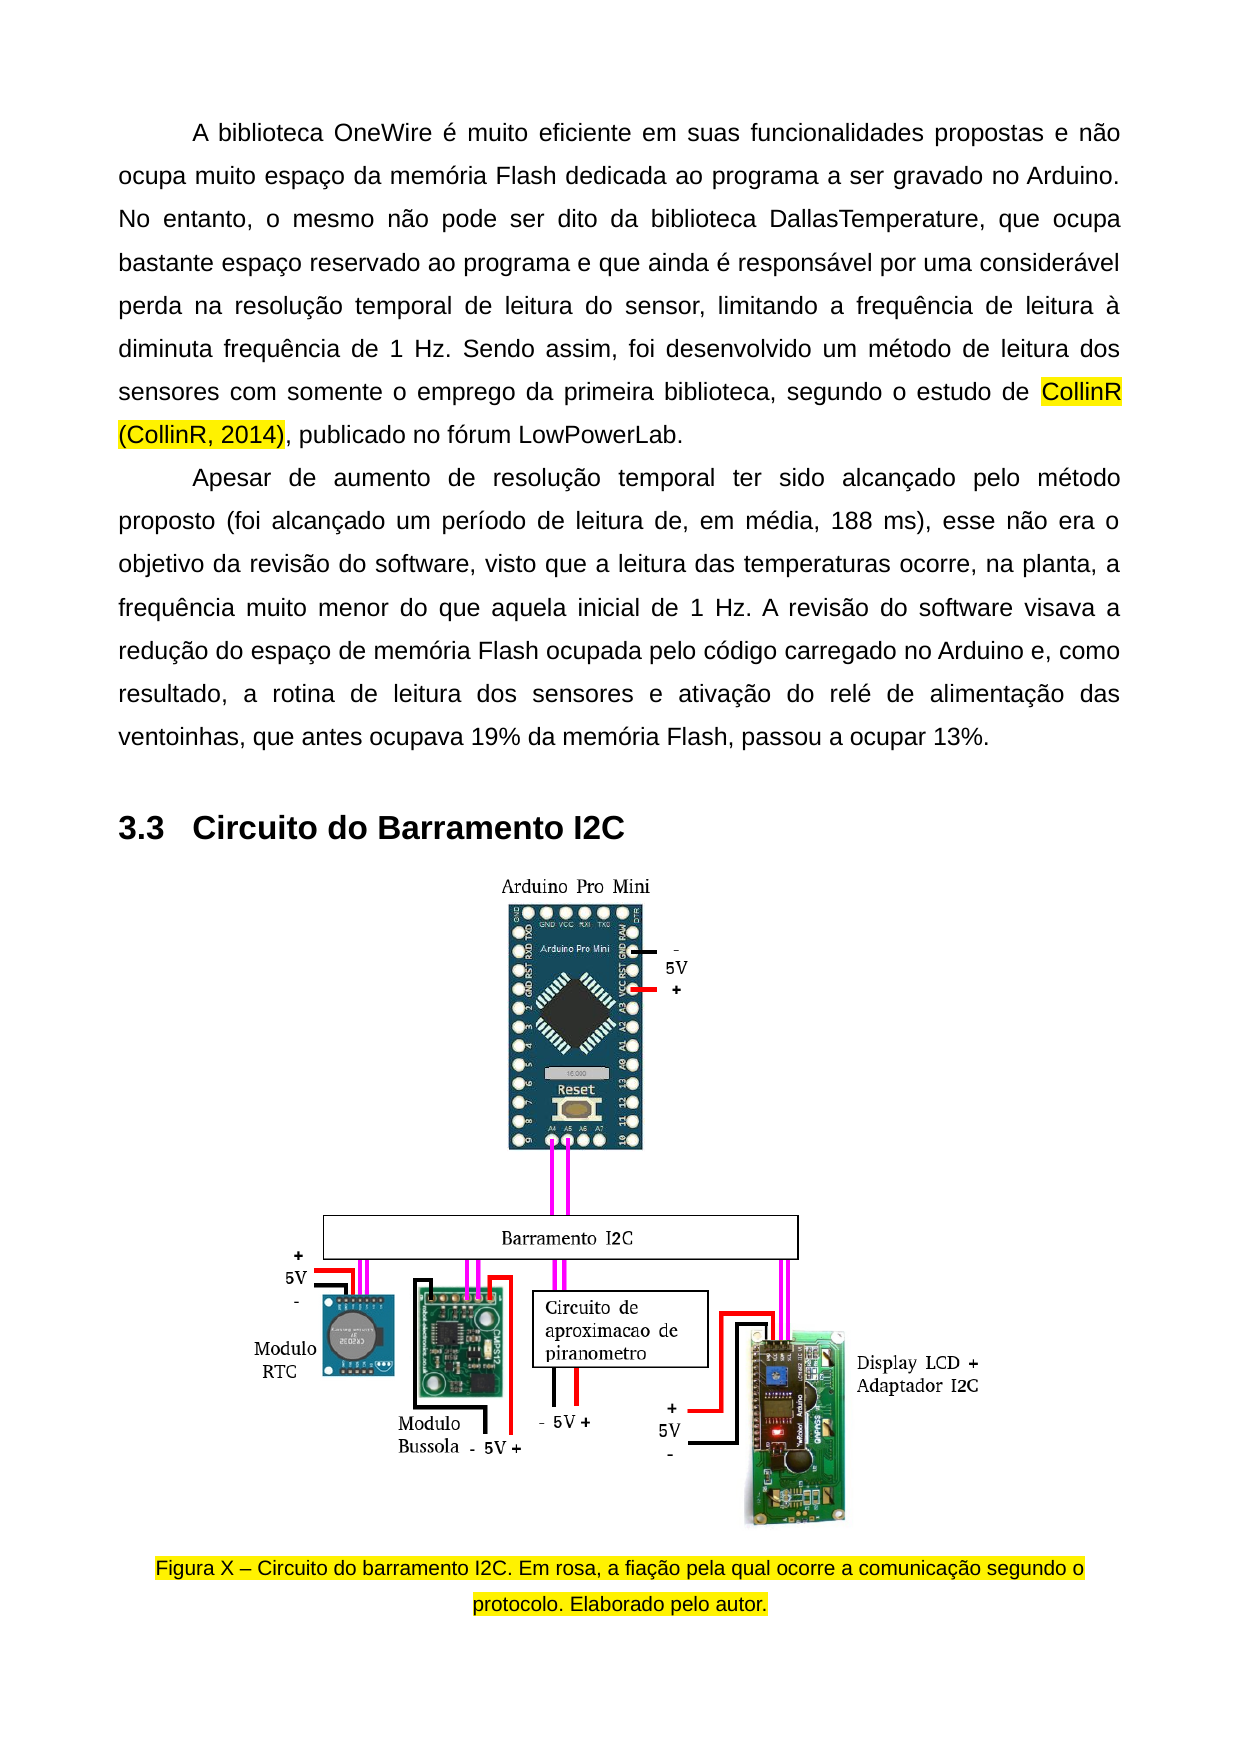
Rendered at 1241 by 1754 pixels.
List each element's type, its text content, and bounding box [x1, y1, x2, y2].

picture [252, 865, 988, 1538]
text Apesar de aumento de resolução temporal ter sido alcançado pelo método proposto (foi alcançado um período de leitura de, em média, 188 ms), esse não era o objetivo da revisão do software, visto que a leitura das temperaturas ocorre, na planta, a frequência muito menor do que aquela inicial de 1 Hz. A revisão do software visava a redução do espaço de memória Flash ocupada pelo código carregado no Arduino e, como resultado, a rotina de leitura dos sensores e ativação do relé de alimentação das ventoinhas, que antes ocupava 19% da memória Flash, passou a ocupar 13%. [118, 463, 1122, 751]
text A biblioteca OneWire é muito eficiente em suas funcionalidades propostas e não ocupa muito espaço da memória Flash dedicada ao programa a ser gravado no Arduino. No entanto, o mesmo não pode ser dito da biblioteca DallasTemperature, que ocupa bastante espaço reservado ao programa e que ainda é responsável por uma considerável perda na resolução temporal de leitura do sensor, limitando a frequência de leitura à diminuta frequência de 1 Hz. Sendo assim, foi desenvolvido um método de leitura dos sensores com somente o emprego da primeira biblioteca, segundo o estudo de CollinR (CollinR, 2014), publicado no fórum LowPowerLab. [118, 118, 1122, 449]
text 3.3 Circuito do Barramento I2C [118, 808, 1122, 847]
text Figura X – Circuito do barramento I2C. Em rosa, a fiação pela qual ocorre a comunicação segundo o protocolo. Elaborado pelo autor. [118, 1556, 1122, 1616]
